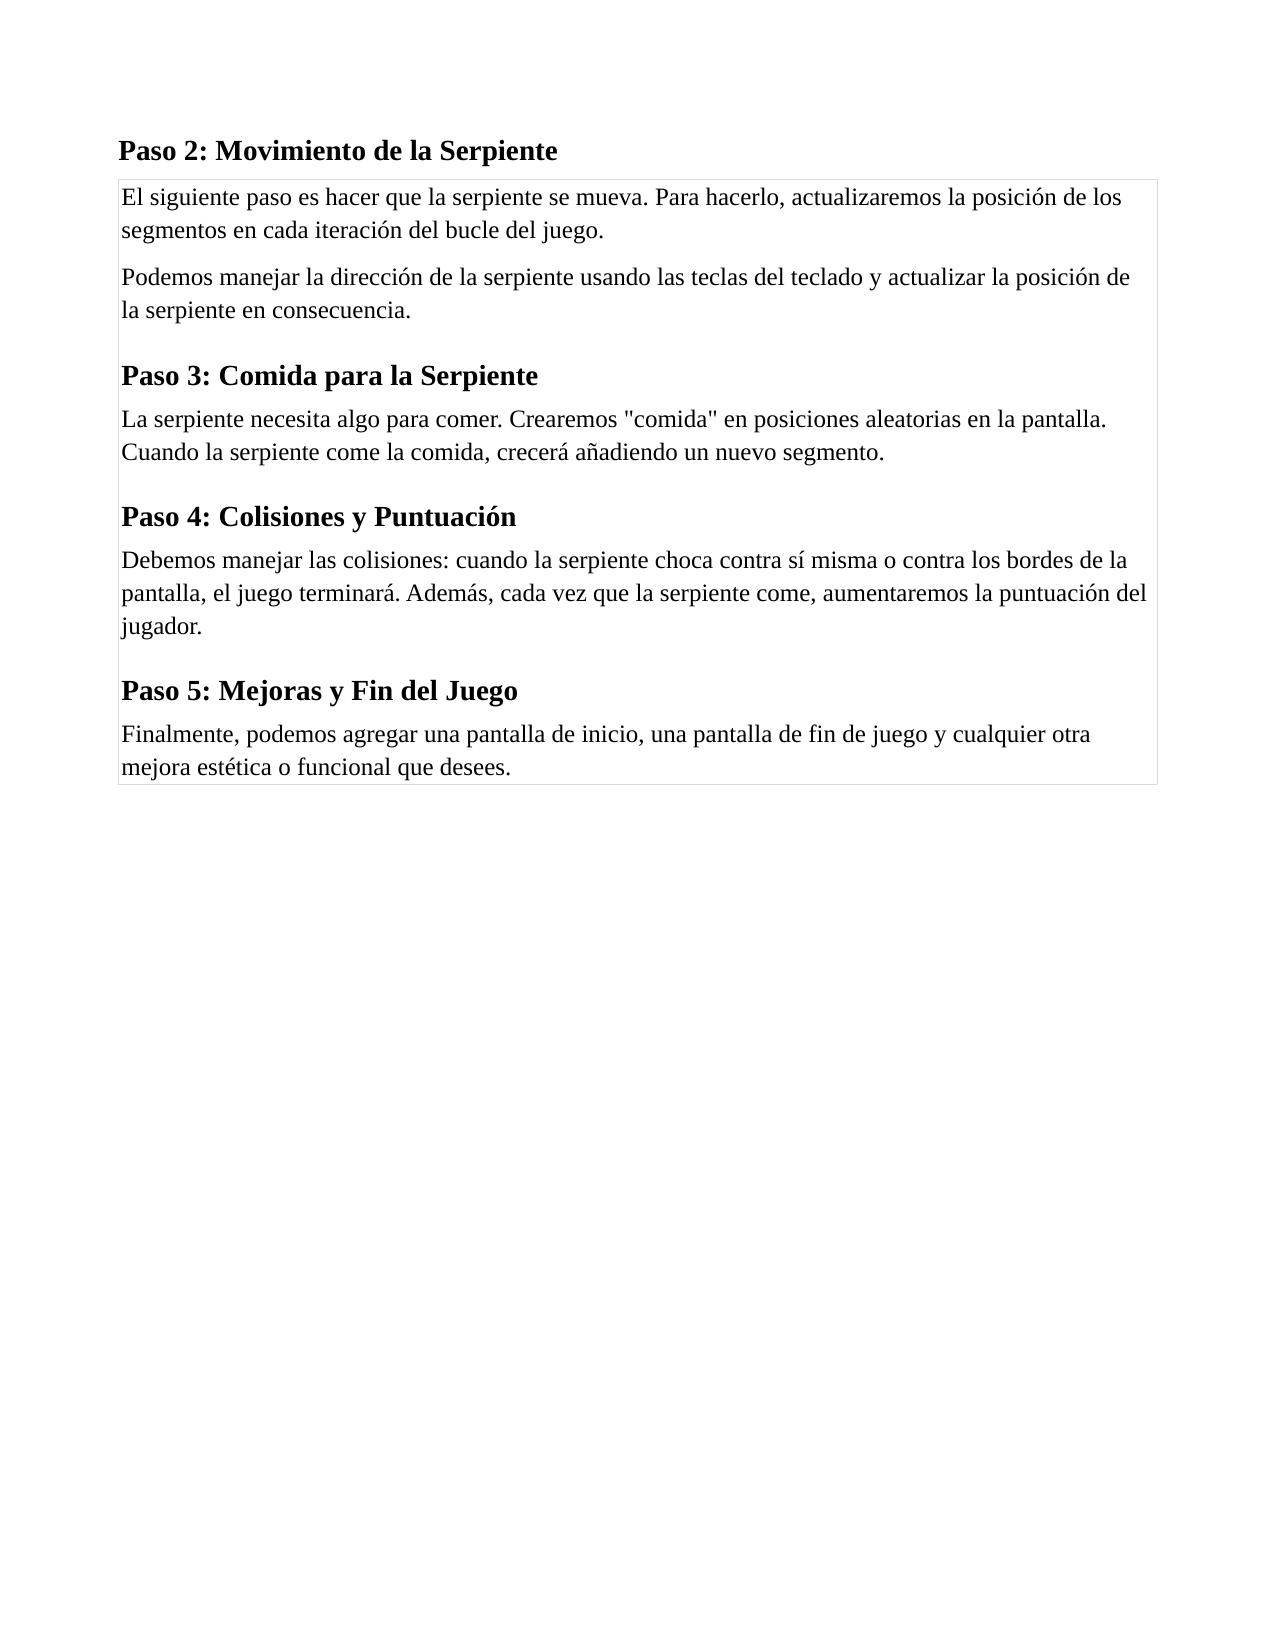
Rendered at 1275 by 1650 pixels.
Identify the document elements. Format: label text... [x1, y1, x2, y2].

subtitle Paso 4: Colisiones y Puntuación [119, 496, 1157, 532]
subtitle Paso 5: Mejoras y Fin del Juego [119, 670, 1157, 707]
text La serpiente necesita algo para comer. Crearemos "comida" en posiciones aleatorias en la pantalla. Cuando la serpiente come la comida, crecerá añadiendo un nuevo segmento. [119, 401, 1157, 465]
subtitle Paso 3: Comida para la Serpiente [119, 354, 1157, 391]
text Debemos manejar las colisiones: cuando la serpiente choca contra sí misma o contra los bordes de la pantalla, el juego terminará. Además, cada vez que la serpiente come, aumentaremos la puntuación del jugador. [119, 542, 1157, 640]
text Finalmente, podemos agregar una pantalla de inicio, una pantalla de fin de juego y cualquier otra mejora estética o funcional que desees. [119, 716, 1157, 784]
subtitle Paso 2: Movimiento de la Serpiente [118, 133, 1157, 166]
text El siguiente paso es hacer que la serpiente se mueva. Para hacerlo, actualizaremos la posición de los segmentos en cada iteración del bucle del juego. [119, 180, 1157, 243]
text Podemos manejar la dirección de la serpiente usando las teclas del teclado y actualizar la posición de la serpiente en consecuencia. [119, 259, 1157, 324]
